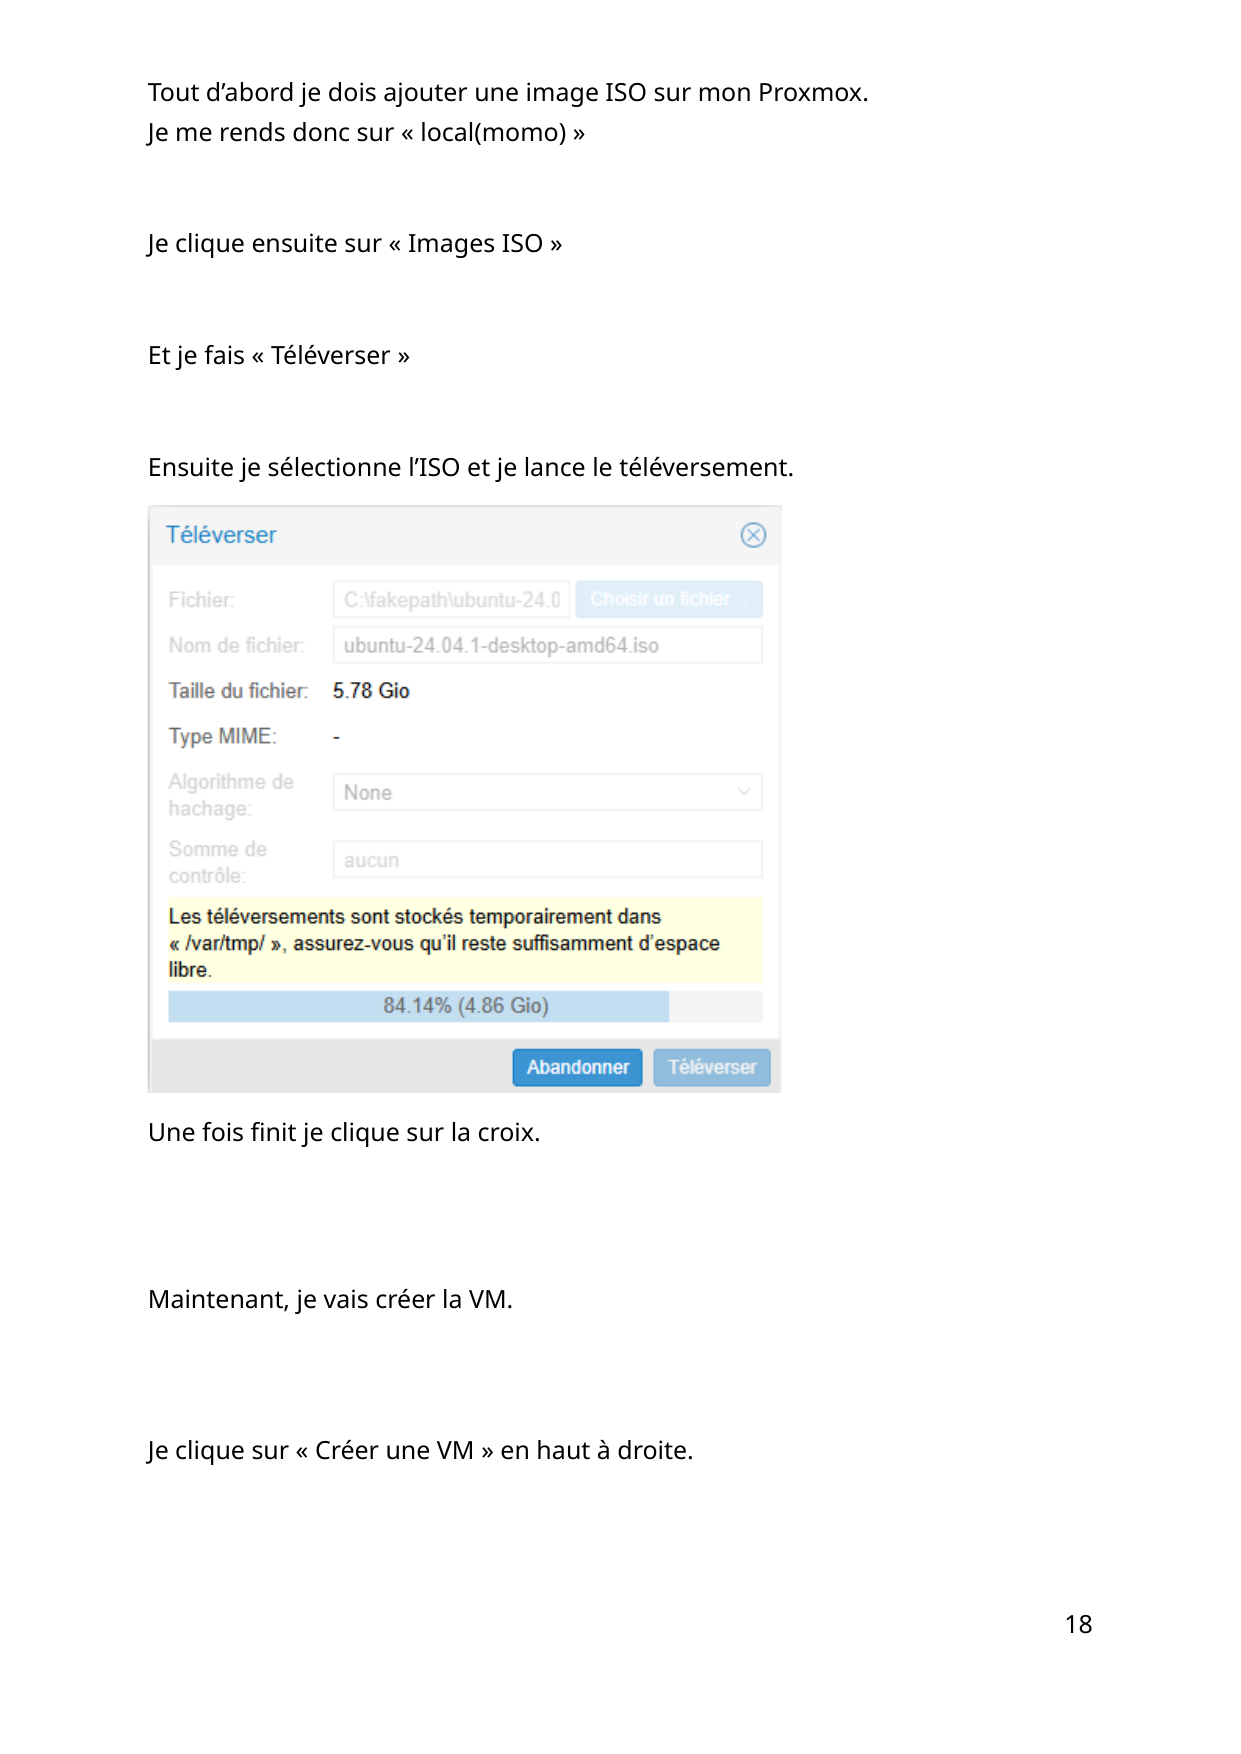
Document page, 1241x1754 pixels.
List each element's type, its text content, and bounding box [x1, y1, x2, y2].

text Je clique sur « Créer une VM » en haut à droite. [148, 1393, 1093, 1467]
text Tout d’abord je dois ajouter une image ISO sur mon Proxmox. Je me rends donc sur « local(momo) » [148, 75, 1093, 148]
text Et je fais « Téléverser » [148, 337, 1093, 372]
text Ensuite je sélectionne l’ISO et je lance le téléversement. [148, 449, 1093, 483]
text Maintenant, je vais créer la VM. [148, 1282, 1093, 1316]
text Une fois finit je clique sur la croix. [148, 1114, 1093, 1148]
text Je clique ensuite sur « Images ISO » [148, 226, 1093, 260]
